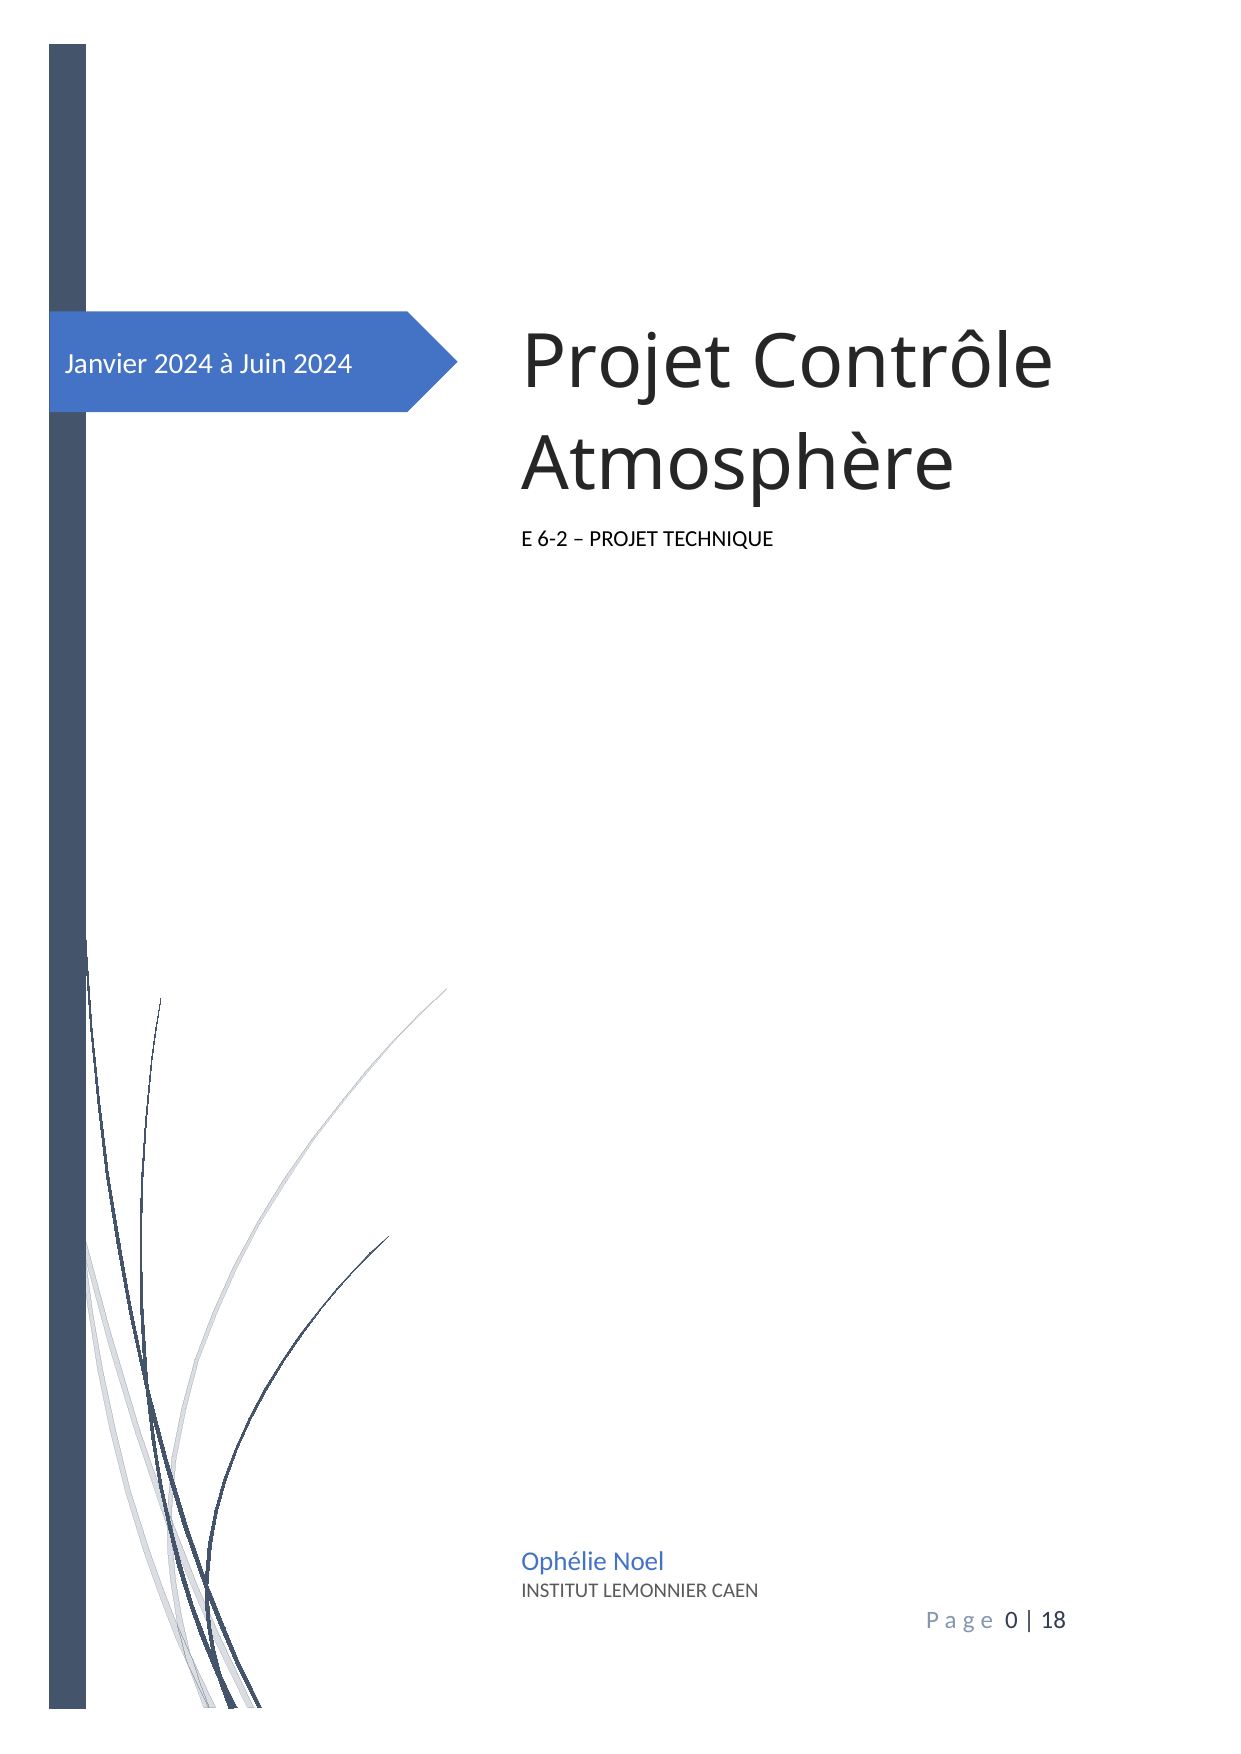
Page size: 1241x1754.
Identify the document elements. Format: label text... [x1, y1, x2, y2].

text E 6-2 – PROJET TECHNIQUE [521, 524, 1078, 552]
text Institut Lemonnier Caen [521, 1577, 1079, 1603]
text Projet Contrôle Atmosphère [521, 307, 1078, 511]
text Ophélie Noel [521, 1544, 1079, 1577]
